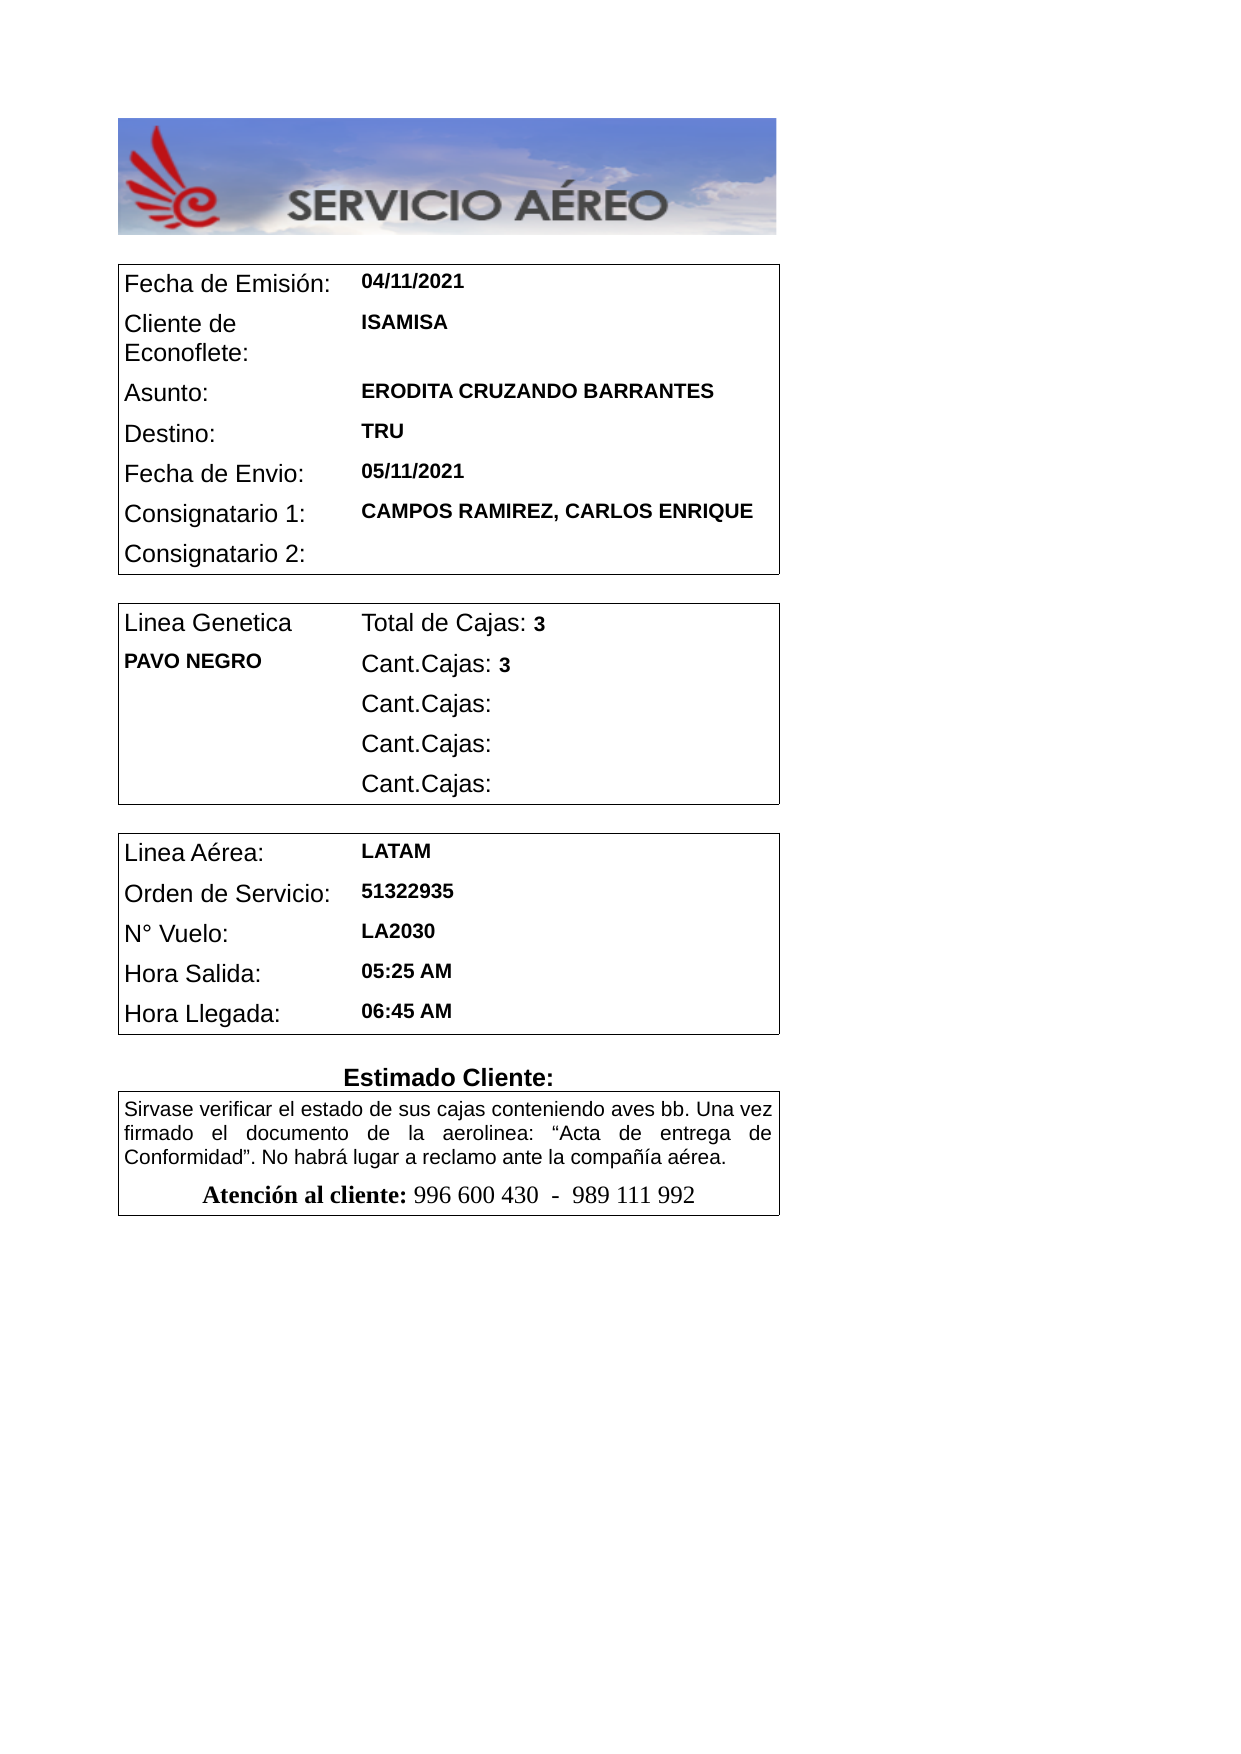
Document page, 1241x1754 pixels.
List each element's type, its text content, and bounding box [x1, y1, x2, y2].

table_cell Fecha de Envio: [119, 453, 356, 493]
table_cell TRU [356, 413, 779, 453]
table_cell [356, 805, 779, 833]
table_cell Cant.Cajas: [356, 764, 779, 804]
table_cell Orden de Servicio: [119, 873, 356, 913]
table_header 04/11/2021 [356, 265, 779, 304]
table_cell [119, 683, 356, 723]
table_cell [356, 575, 779, 603]
table_cell ISAMISA [356, 304, 779, 373]
table_cell Consignatario 1: [119, 493, 356, 533]
table_cell 51322935 [356, 873, 779, 913]
table_cell Asunto: [119, 373, 356, 413]
table_cell Consignatario 2: [119, 534, 356, 574]
table_cell Linea Aérea: [119, 834, 356, 873]
table_cell 06:45 AM [356, 994, 779, 1034]
table_cell Linea Genetica [119, 604, 356, 643]
table_cell ERODITA CRUZANDO BARRANTES [356, 373, 779, 413]
table_cell [118, 575, 356, 603]
table_cell Estimado Cliente: [118, 1035, 779, 1091]
table_header Fecha de Emisión: [119, 265, 356, 304]
table_cell Total de Cajas: 3 [356, 604, 779, 643]
table_cell [356, 534, 779, 574]
table_cell Cant.Cajas: 3 [356, 643, 779, 683]
table_cell 05/11/2021 [356, 453, 779, 493]
table_cell CAMPOS RAMIREZ, CARLOS ENRIQUE [356, 493, 779, 533]
table_cell [119, 764, 356, 804]
picture [118, 118, 777, 235]
table_cell Hora Llegada: [119, 994, 356, 1034]
table_cell Hora Salida: [119, 953, 356, 993]
table_cell Sirvase verificar el estado de sus cajas conteniendo aves bb. Una vez firmado el documento de la aerolinea: “Acta de entrega de Conformidad”. No habrá lugar a reclamo ante la compañía aérea. [119, 1092, 779, 1175]
table_cell [119, 723, 356, 763]
table_cell Destino: [119, 413, 356, 453]
table_cell Cant.Cajas: [356, 723, 779, 763]
table_cell Atención al cliente: 996 600 430 - 989 111 992 [119, 1175, 779, 1215]
table_cell PAVO NEGRO [119, 643, 356, 683]
table_cell Cant.Cajas: [356, 683, 779, 723]
table_cell 05:25 AM [356, 953, 779, 993]
table_cell Cliente de Econoflete: [119, 304, 356, 373]
table_cell [118, 805, 356, 833]
table_cell LA2030 [356, 913, 779, 953]
table_cell LATAM [356, 834, 779, 873]
table_cell N° Vuelo: [119, 913, 356, 953]
